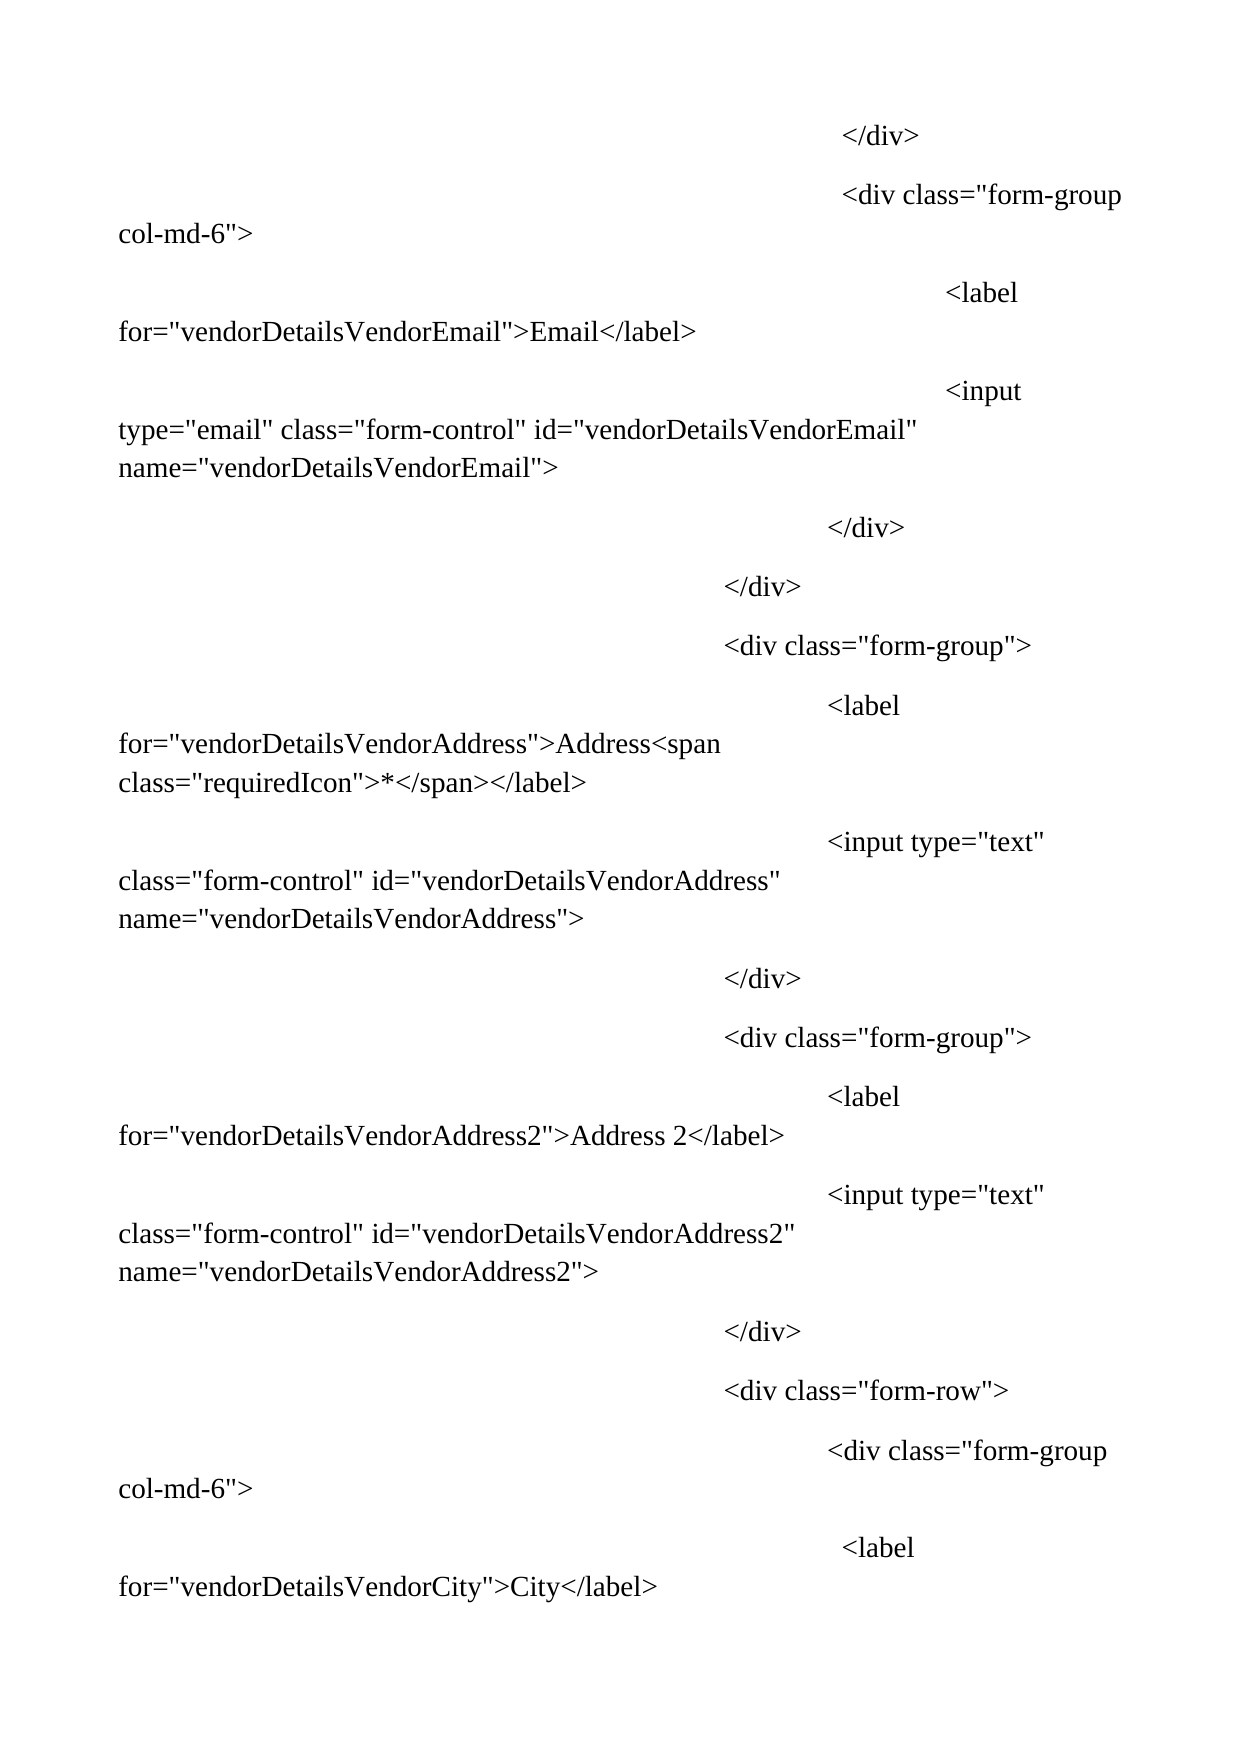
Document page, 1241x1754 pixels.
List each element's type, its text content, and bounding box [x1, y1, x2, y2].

text </div> [118, 118, 1122, 152]
text <input type="text" class="form-control" id="vendorDetailsVendorAddress" name="vendorDetailsVendorAddress"> [118, 824, 1122, 935]
text <div class="form-group"> [118, 1020, 1122, 1054]
text <label for="vendorDetailsVendorAddress2">Address 2</label> [118, 1079, 1122, 1152]
text <div class="form-row"> [118, 1373, 1122, 1407]
text <label for="vendorDetailsVendorAddress">Address<span class="requiredIcon">*</span></label> [118, 688, 1122, 798]
text <div class="form-group col-md-6"> [118, 1433, 1122, 1505]
text <input type="text" class="form-control" id="vendorDetailsVendorAddress2" name="vendorDetailsVendorAddress2"> [118, 1177, 1122, 1288]
text <div class="form-group"> [118, 628, 1122, 662]
text <div class="form-group col-md-6"> [118, 177, 1122, 249]
text <label for="vendorDetailsVendorCity">City</label> [118, 1531, 1122, 1603]
text </div> [118, 961, 1122, 994]
text </div> [118, 569, 1122, 603]
text <input type="email" class="form-control" id="vendorDetailsVendorEmail" name="vendorDetailsVendorEmail"> [118, 373, 1122, 484]
text </div> [118, 1314, 1122, 1347]
text <label for="vendorDetailsVendorEmail">Email</label> [118, 275, 1122, 347]
text </div> [118, 510, 1122, 543]
